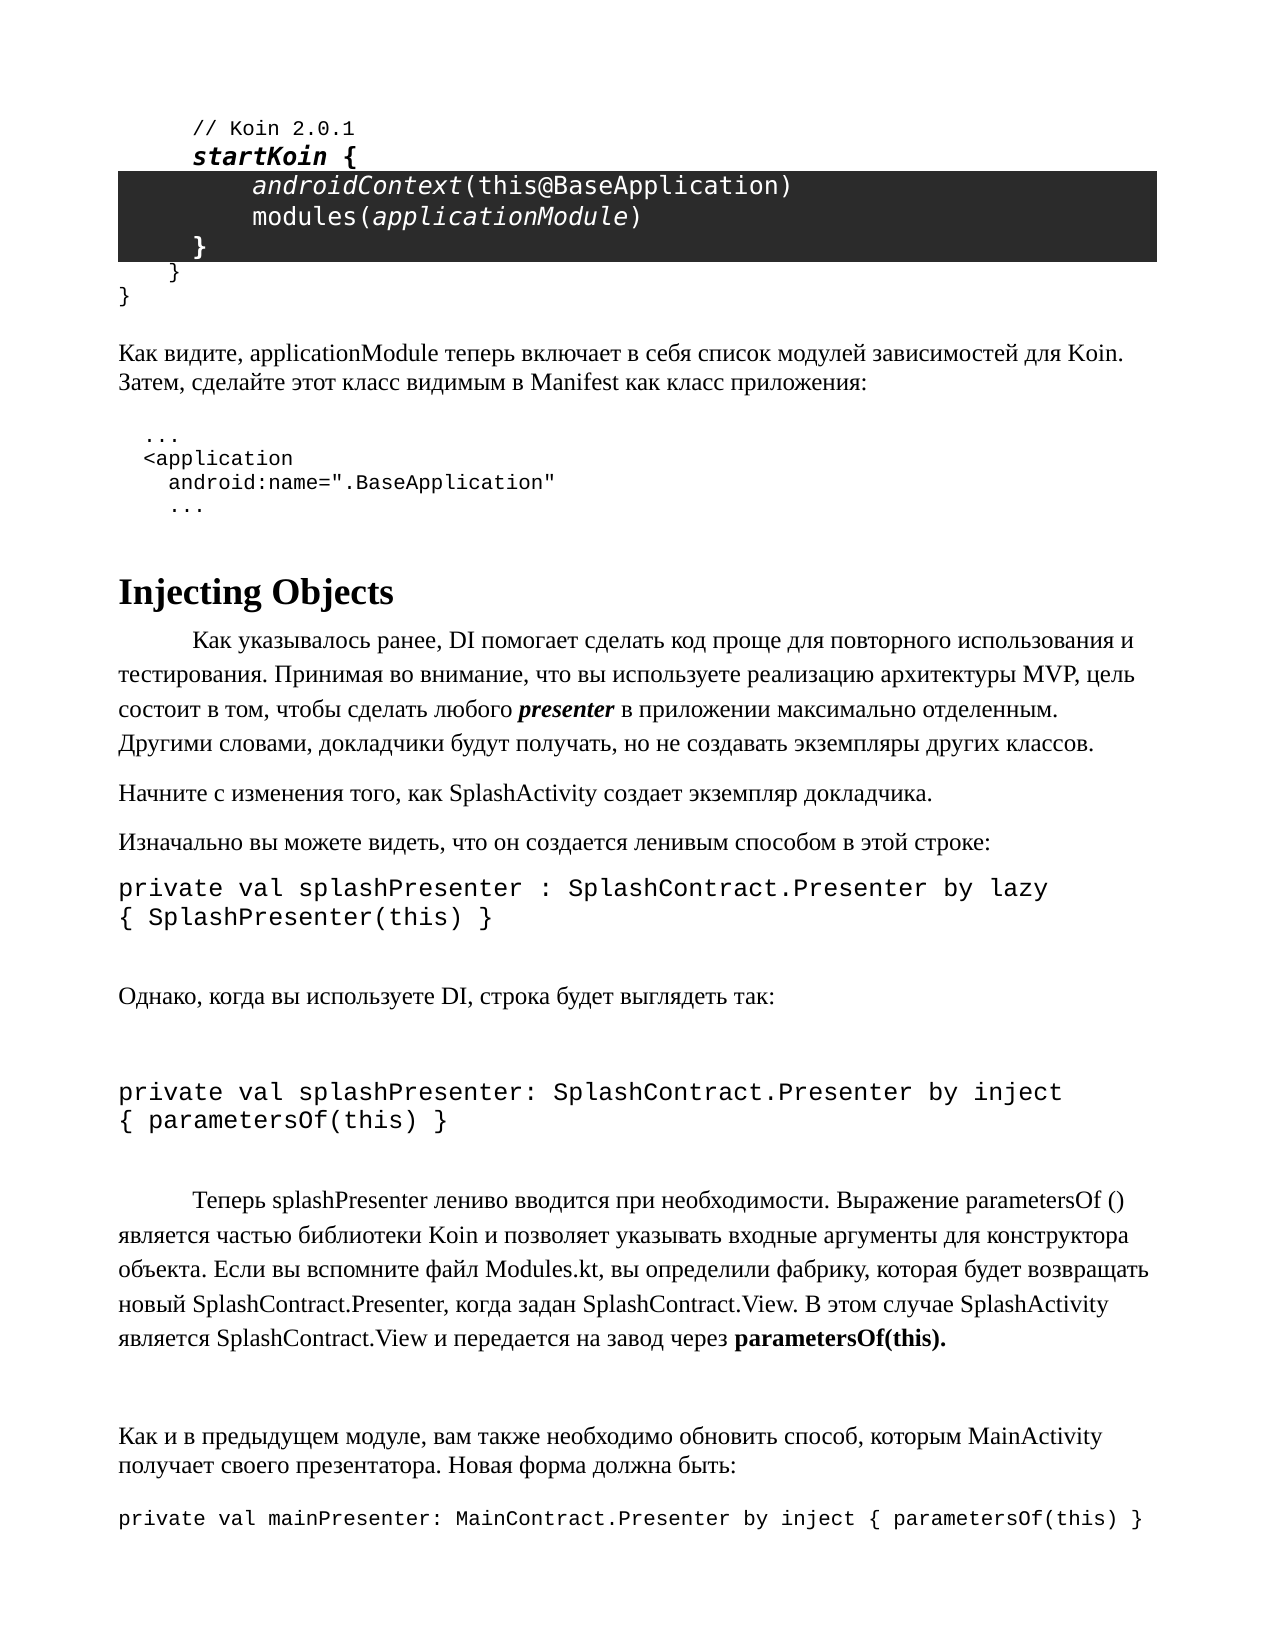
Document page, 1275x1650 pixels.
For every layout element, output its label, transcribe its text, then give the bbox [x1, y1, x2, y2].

text Однако, когда вы используете DI, строка будет выглядеть так: [118, 981, 1157, 1010]
text Теперь splashPresenter лениво вводится при необходимости. Выражение parametersOf () является частью библиотеки Koin и позволяет указывать входные аргументы для конструктора объекта. Если вы вспомните файл Modules.kt, вы определили фабрику, которая будет возвращать новый SplashContract.Presenter, когда задан SplashContract.View. В этом случае SplashActivity является SplashContract.View и передается на завод через parametersOf(this). [118, 1185, 1157, 1352]
text private val mainPresenter: MainContract.Presenter by inject { parametersOf(this) } [118, 1508, 1157, 1531]
text Как и в предыдущем модуле, вам также необходимо обновить способ, которым MainActivity получает своего презентатора. Новая форма должна быть: [118, 1421, 1157, 1479]
text } [118, 232, 1157, 262]
text androidContext(this@BaseApplication) [118, 171, 1157, 202]
text startKoin { [118, 142, 1157, 171]
text // Koin 2.0.1 [118, 118, 1157, 142]
text } [118, 262, 1157, 285]
text ... [118, 424, 1157, 448]
text <application [118, 448, 1157, 472]
text Начните с изменения того, как SplashActivity создает экземпляр докладчика. [118, 778, 1157, 806]
text } [118, 285, 1157, 309]
subtitle Injecting Objects [118, 569, 1157, 613]
text modules(applicationModule) [118, 202, 1157, 232]
text Изначально вы можете видеть, что он создается ленивым способом в этой строке: [118, 827, 1157, 855]
text private val splashPresenter: SplashContract.Presenter by inject { parametersOf(this) } [118, 1079, 1157, 1136]
text Как указывалось ранее, DI помогает сделать код проще для повторного использования и тестирования. Принимая во внимание, что вы используете реализацию архитектуры MVP, цель состоит в том, чтобы сделать любого presenter в приложении максимально отделенным. Другими словами, докладчики будут получать, но не создавать экземпляры других классов. [118, 625, 1157, 757]
text private val splashPresenter : SplashContract.Presenter by lazy { SplashPresenter(this) } [118, 876, 1157, 932]
text Как видите, applicationModule теперь включает в себя список модулей зависимостей для Koin. Затем, сделайте этот класс видимым в Manifest как класс приложения: [118, 338, 1157, 396]
text ... [118, 496, 1157, 519]
text android:name=".BaseApplication" [118, 472, 1157, 496]
